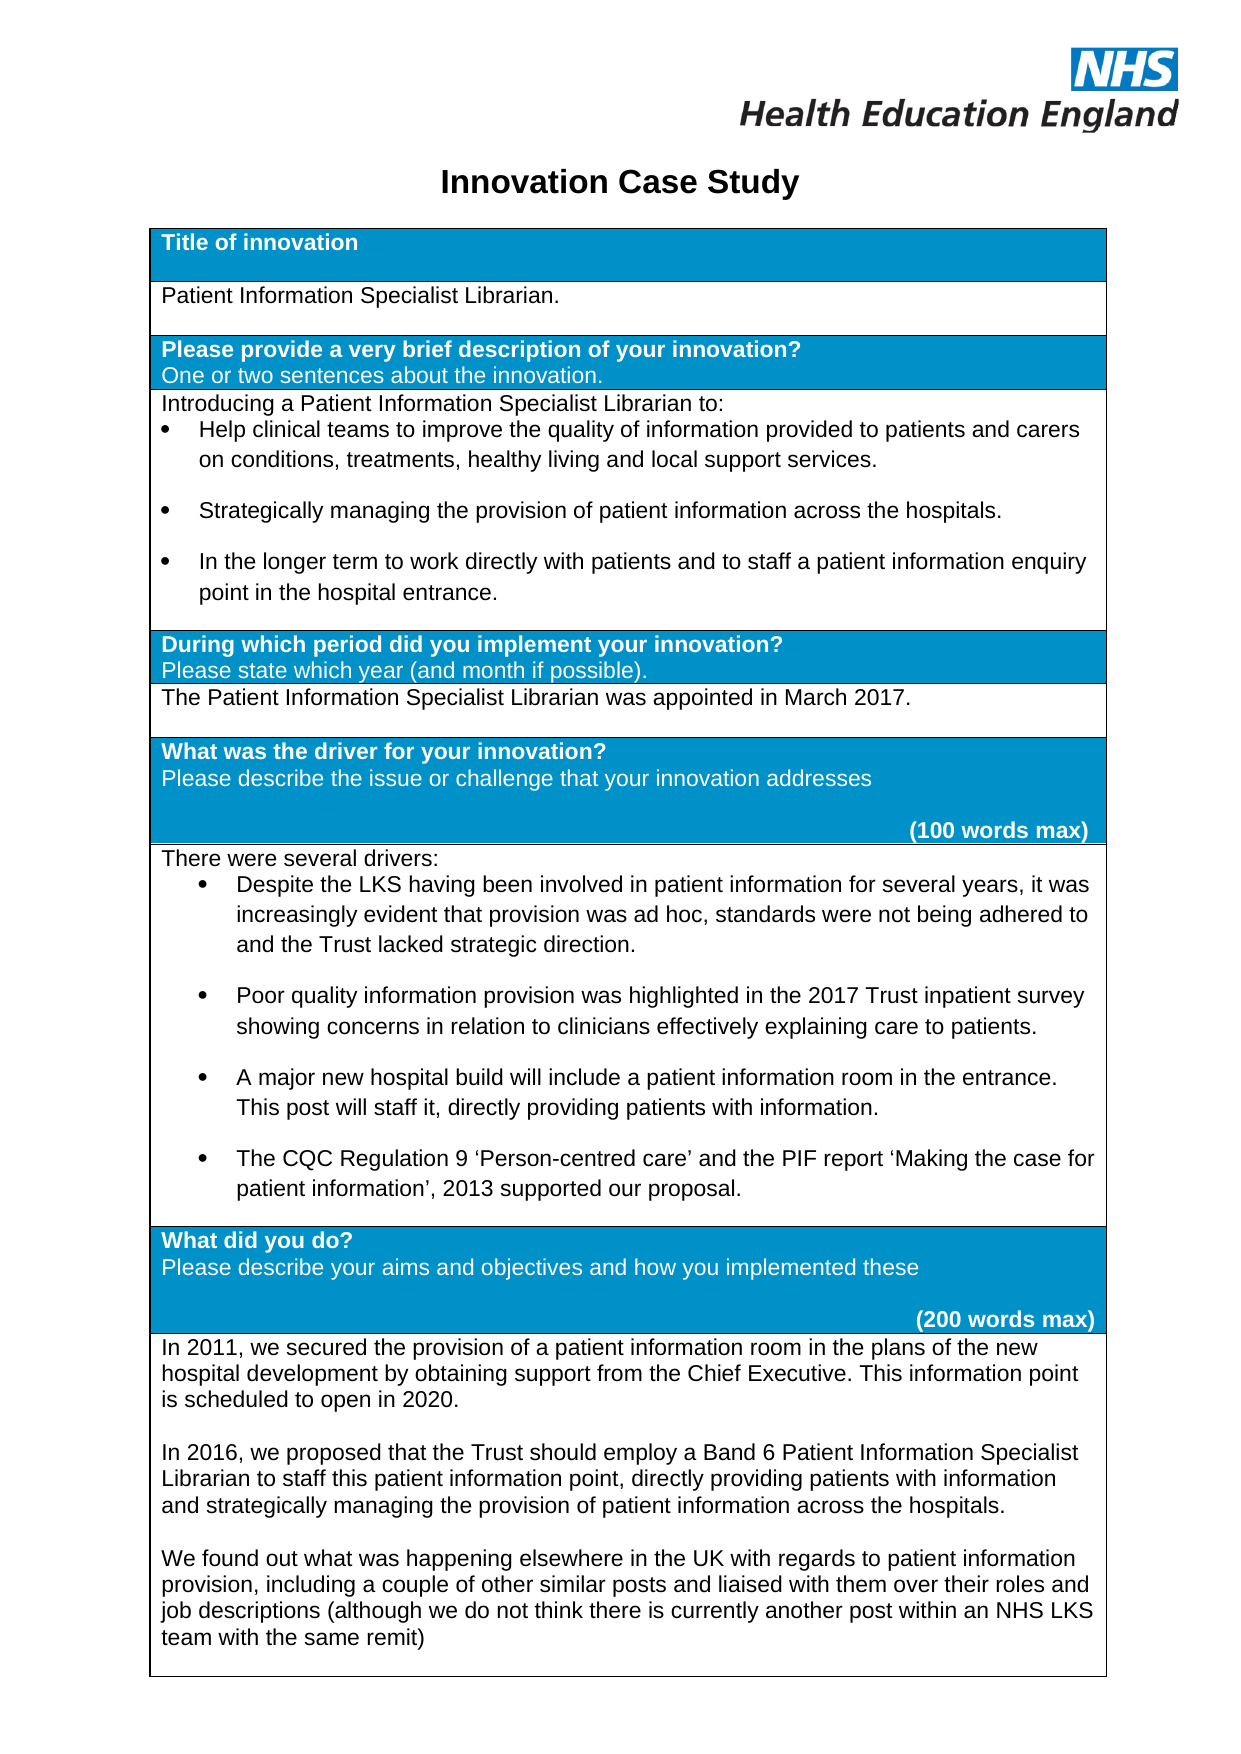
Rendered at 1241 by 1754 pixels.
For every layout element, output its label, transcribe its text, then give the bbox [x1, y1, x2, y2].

table_cell What did you do? Please describe your aims and objectives and how you implemented these (200 words max) [151, 1227, 1106, 1333]
text Innovation Case Study [150, 118, 1090, 201]
table_cell Patient Information Specialist Librarian. [151, 282, 1106, 335]
table_cell During which period did you implement your innovation? Please state which year (and month if possible). [151, 631, 1106, 683]
table_cell Please provide a very brief description of your innovation? One or two sentences about the innovation. [151, 336, 1106, 389]
table_cell The Patient Information Specialist Librarian was appointed in March 2017. [151, 684, 1106, 737]
table_cell Introducing a Patient Information Specialist Librarian to: Help clinical teams to improve the quality of information provided to patients and carers on conditions, treatments, healthy living and local support services. Strategically managing the provision of patient information across the hospitals. In the longer term to work directly with patients and to staff a patient information enquiry point in the hospital entrance. [151, 390, 1106, 629]
table_cell In 2011, we secured the provision of a patient information room in the plans of the new hospital development by obtaining support from the Chief Executive. This information point is scheduled to open in 2020. In 2016, we proposed that the Trust should employ a Band 6 Patient Information Specialist Librarian to staff this patient information point, directly providing patients with information and strategically managing the provision of patient information across the hospitals. We found out what was happening elsewhere in the UK with regards to patient information provision, including a couple of other similar posts and liaised with them over their roles and job descriptions (although we do not think there is currently another post within an NHS LKS team with the same remit) [151, 1334, 1106, 1676]
table_cell What was the driver for your innovation? Please describe the issue or challenge that your innovation addresses (100 words max) [151, 738, 1106, 843]
table_header Title of innovation [151, 229, 1106, 281]
table_cell There were several drivers: Despite the LKS having been involved in patient information for several years, it was increasingly evident that provision was ad hoc, standards were not being adhered to and the Trust lacked strategic direction. Poor quality information provision was highlighted in the 2017 Trust inpatient survey showing concerns in relation to clinicians effectively explaining care to patients. A major new hospital build will include a patient information room in the entrance. This post will staff it, directly providing patients with information. The CQC Regulation 9 ‘Person-centred care’ and the PIF report ‘Making the case for patient information’, 2013 supported our proposal. [151, 845, 1106, 1226]
